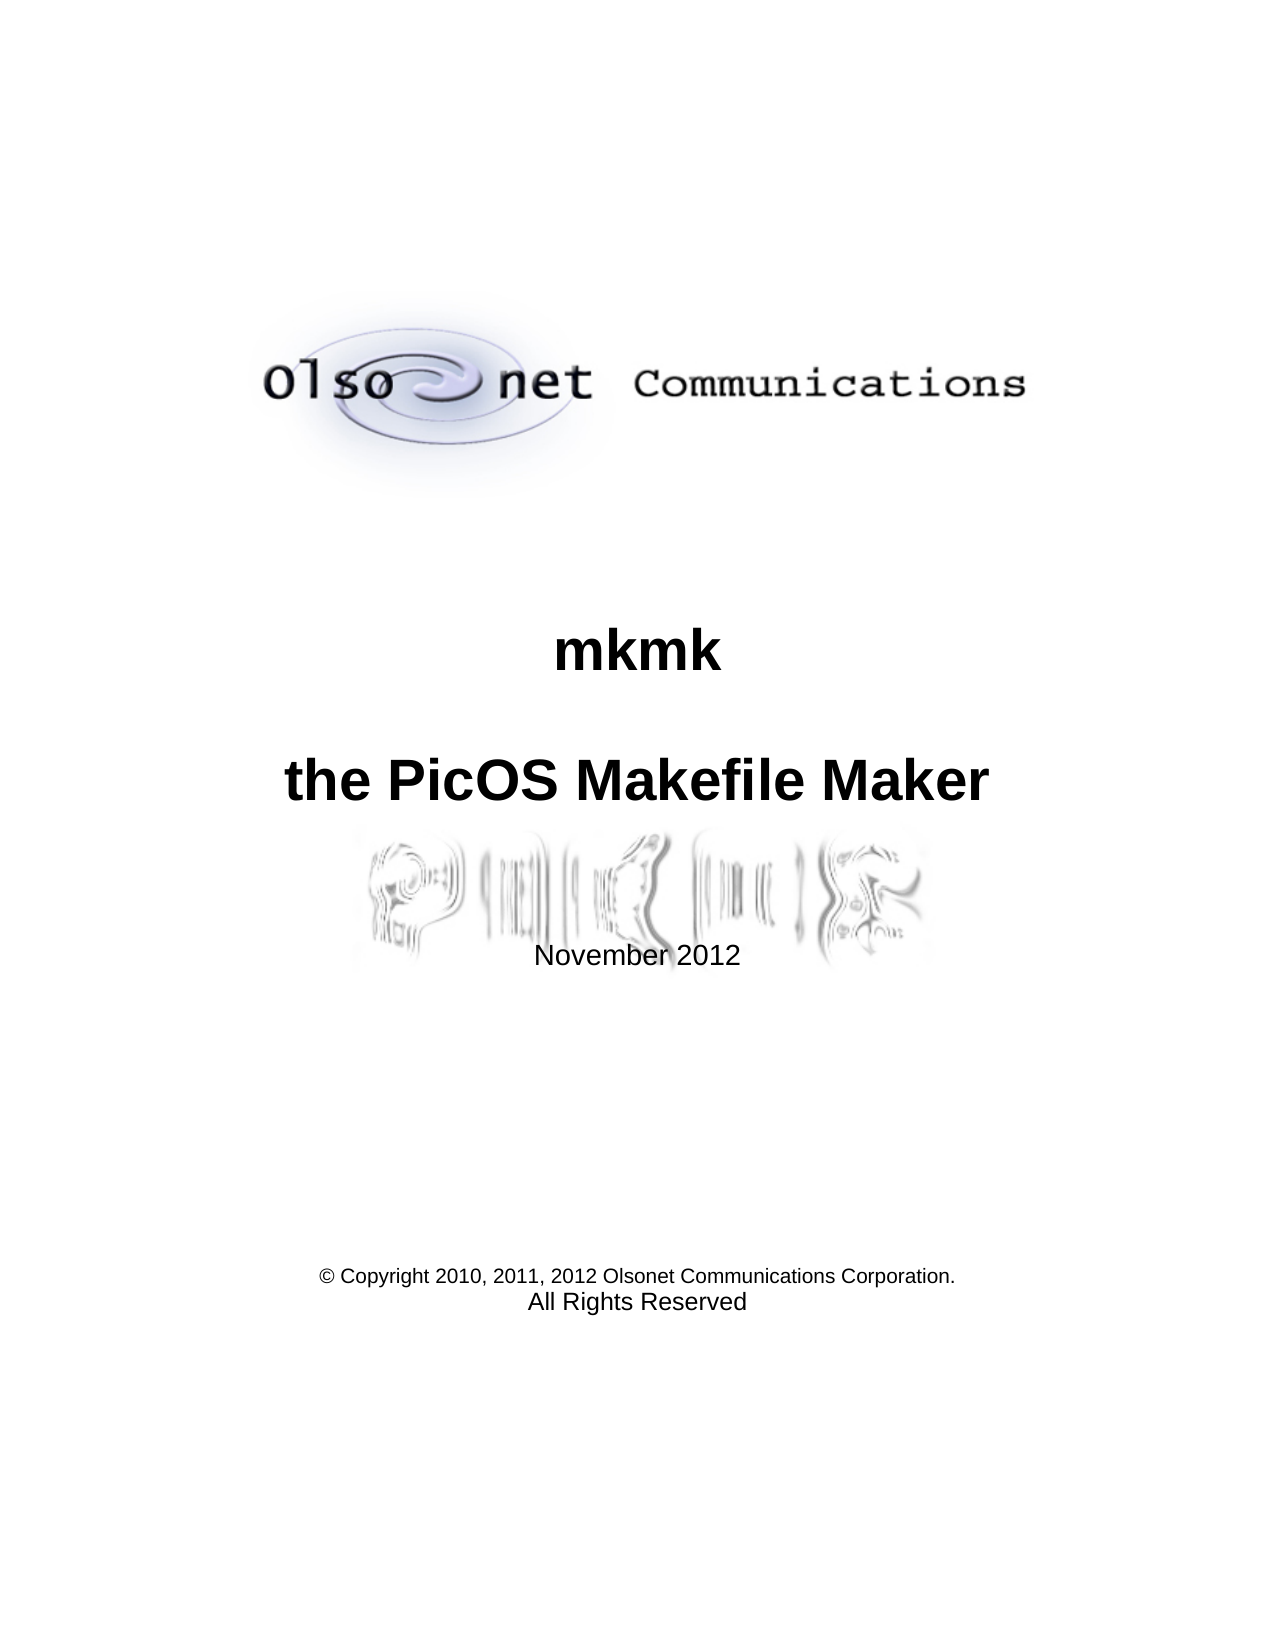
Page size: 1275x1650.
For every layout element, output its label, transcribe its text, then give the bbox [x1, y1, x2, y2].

text mkmk [210, 617, 1065, 682]
text November 2012 [210, 938, 330, 971]
text November 2012 [955, 938, 1065, 971]
text © Copyright 2010, 2011, 2012 Olsonet Communications Corporation. [210, 1264, 1065, 1287]
text All Rights Reserved [210, 1287, 1065, 1315]
picture [331, 806, 954, 1038]
picture [241, 291, 1034, 498]
text the PicOS Makefile Maker [210, 747, 1065, 1039]
